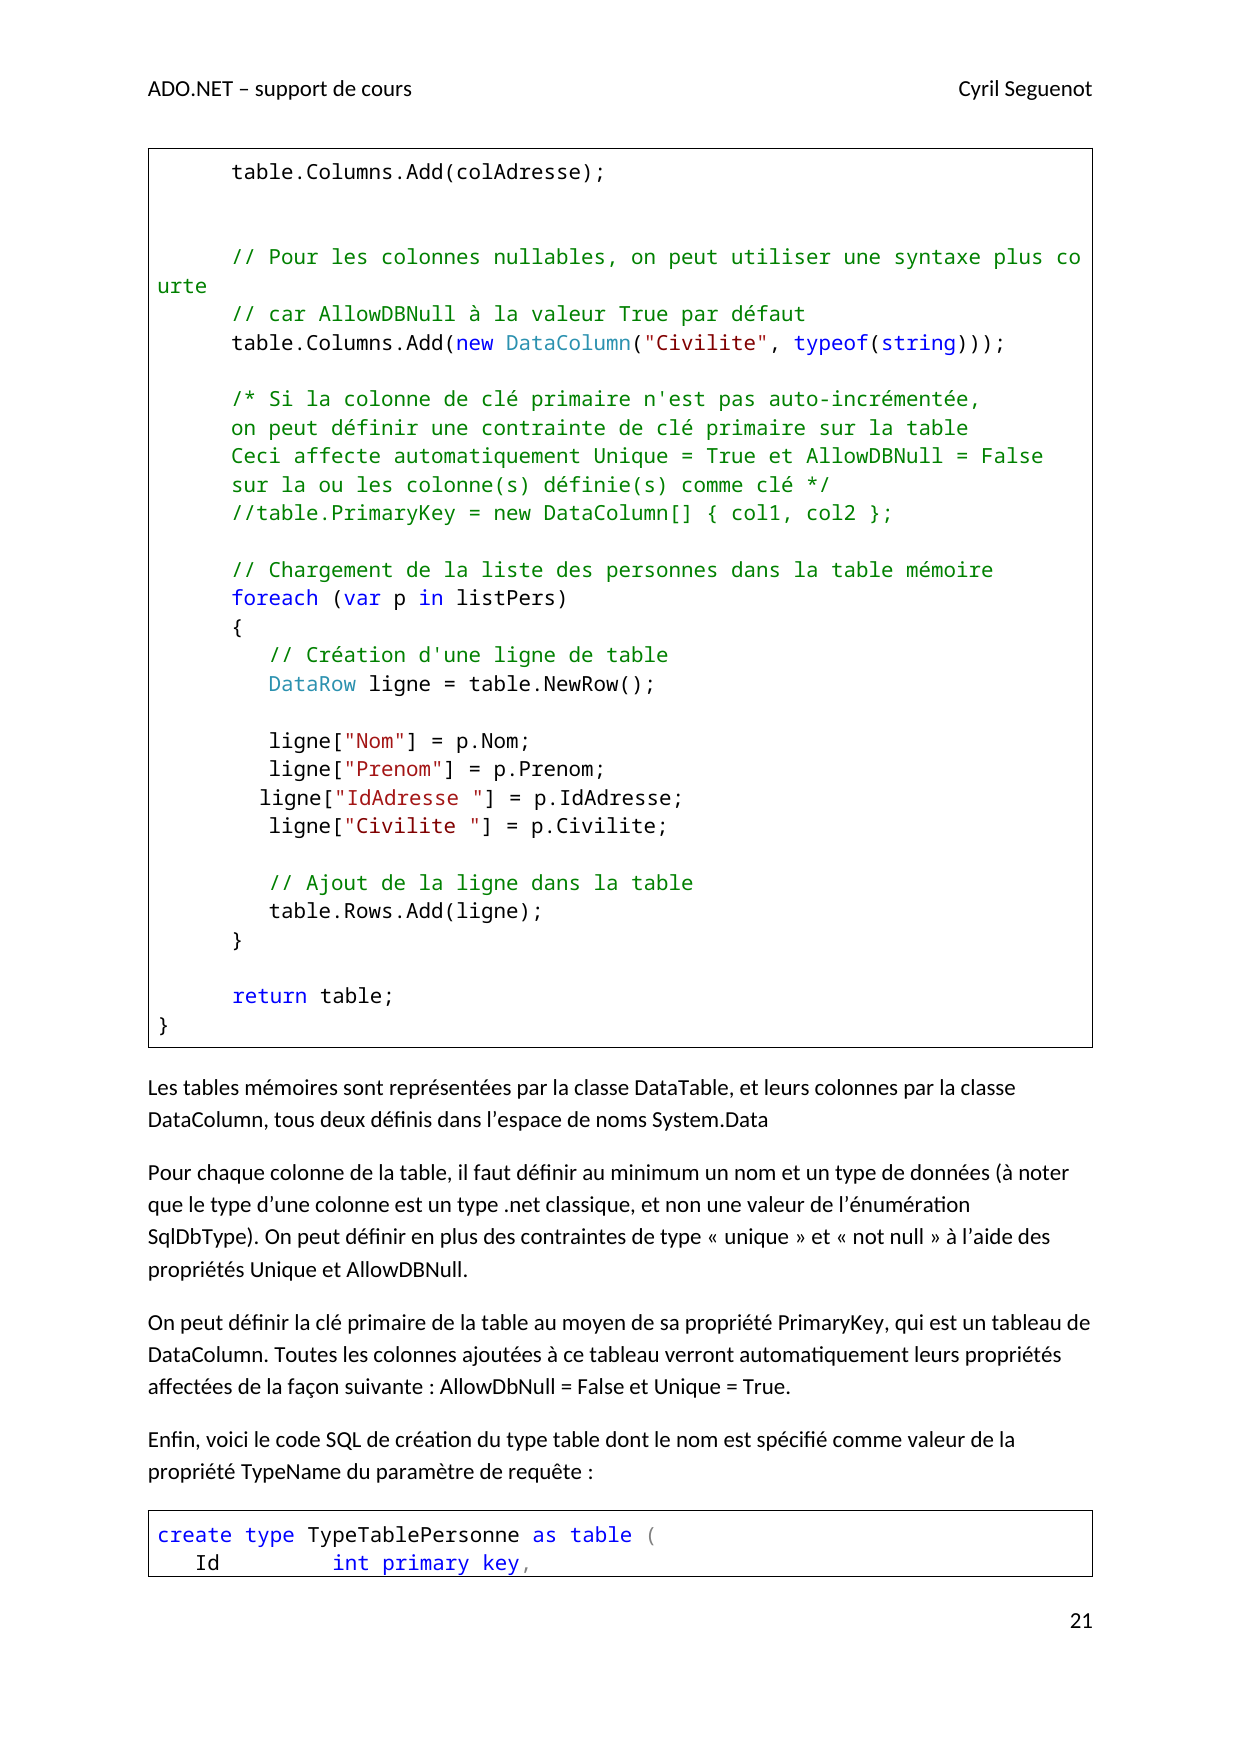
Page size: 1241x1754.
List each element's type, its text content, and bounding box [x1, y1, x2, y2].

text Enfin, voici le code SQL de création du type table dont le nom est spécifié comme valeur de la propriété TypeName du paramètre de requête : [148, 1425, 1093, 1485]
text ligne["Nom"] = p.Nom; [149, 716, 1092, 745]
text create type TypeTablePersonne as table ( [149, 1511, 1092, 1539]
text { [149, 603, 1092, 631]
text Les tables mémoires sont représentées par la classe DataTable, et leurs colonnes par la classe DataColumn, tous deux définis dans l’espace de noms System.Data [148, 1073, 1093, 1133]
text // Chargement de la liste des personnes dans la table mémoire [149, 546, 1092, 574]
text DataRow ligne = table.NewRow(); [149, 659, 1092, 697]
text ligne["Civilite "] = p.Civilite; [149, 802, 1092, 839]
text return table; [149, 972, 1092, 1001]
text table.Rows.Add(ligne); [149, 887, 1092, 915]
text table.Columns.Add(colAdresse); [149, 149, 1092, 214]
text Id int primary key, [149, 1539, 1092, 1576]
text ligne["Prenom"] = p.Prenom; ligne["IdAdresse "] = p.IdAdresse; [149, 745, 1092, 802]
text /* Si la colonne de clé primaire n'est pas auto-incrémentée, [149, 375, 1092, 403]
text Pour chaque colonne de la table, il faut définir au minimum un nom et un type de données (à noter que le type d’une colonne est un type .net classique, et non une valeur de l’énumération SqlDbType). On peut définir en plus des contraintes de type « unique » et « not null » à l’aide des propriétés Unique et AllowDBNull. [148, 1158, 1093, 1283]
text } [149, 1001, 1092, 1047]
text // Création d'une ligne de table [149, 631, 1092, 659]
text foreach (var p in listPers) [149, 574, 1092, 603]
text } [149, 915, 1092, 953]
text On peut définir la clé primaire de la table au moyen de sa propriété PrimaryKey, qui est un tableau de DataColumn. Toutes les colonnes ajoutées à ce tableau verront automatiquement leurs propriétés affectées de la façon suivante : AllowDbNull = False et Unique = True. [148, 1308, 1093, 1400]
text //table.PrimaryKey = new DataColumn[] { col1, col2 }; [149, 489, 1092, 527]
text // Ajout de la ligne dans la table [149, 858, 1092, 887]
text Ceci affecte automatiquement Unique = True et AllowDBNull = False [149, 432, 1092, 460]
text // car AllowDBNull à la valeur True par défaut [149, 290, 1092, 318]
text table.Columns.Add(new DataColumn("Civilite", typeof(string))); [149, 318, 1092, 356]
text sur la ou les colonne(s) définie(s) comme clé */ [149, 460, 1092, 489]
text on peut définir une contrainte de clé primaire sur la table [149, 403, 1092, 432]
text // Pour les colonnes nullables, on peut utiliser une syntaxe plus courte [149, 233, 1092, 290]
